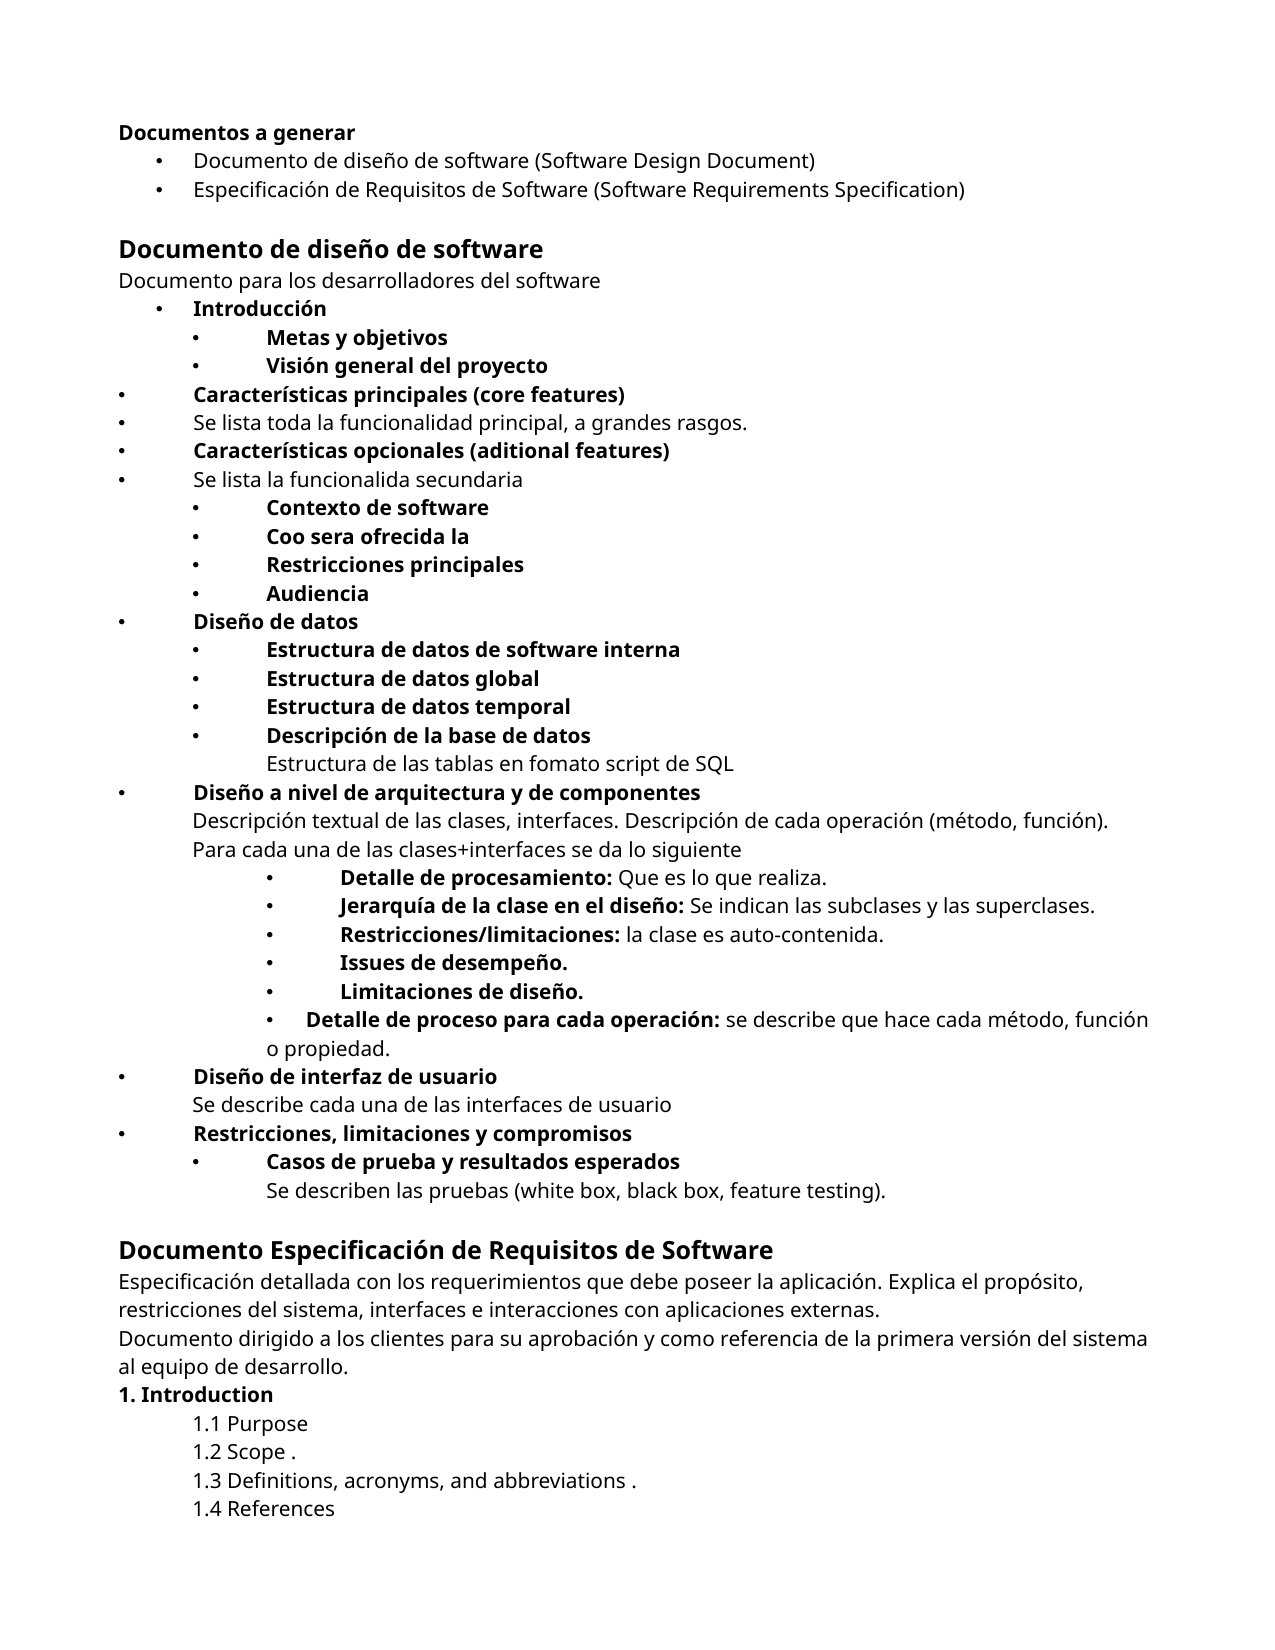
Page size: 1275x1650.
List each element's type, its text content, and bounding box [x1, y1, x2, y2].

list Estructura de datos de software interna [192, 636, 1157, 664]
list Audiencia [192, 579, 1157, 607]
text Estructura de las tablas en fomato script de SQL [266, 749, 1157, 778]
list Coo sera ofrecida la [192, 522, 1157, 550]
list Documento de diseño de software (Software Design Document) [156, 147, 1157, 175]
list Detalle de proceso para cada operación: se describe que hace cada método, función o propiedad. [266, 1005, 1157, 1062]
list Estructura de datos global [192, 664, 1157, 692]
text Documento dirigido a los clientes para su aprobación y como referencia de la primera versión del sistema al equipo de desarrollo. [118, 1324, 1157, 1381]
text Descripción textual de las clases, interfaces. Descripción de cada operación (método, función). [192, 806, 1157, 835]
list Issues de desempeño. [266, 948, 1157, 977]
list Especificación de Requisitos de Software (Software Requirements Specification) [156, 175, 1157, 203]
list Diseño de datos [118, 607, 1157, 636]
text 1. Introduction [118, 1381, 1157, 1409]
list Restricciones principales [192, 550, 1157, 579]
list Introducción [156, 294, 1157, 323]
text Se describe cada una de las interfaces de usuario [192, 1091, 1157, 1119]
list Estructura de datos temporal [192, 692, 1157, 721]
list Diseño de interfaz de usuario [118, 1062, 1157, 1091]
list Jerarquía de la clase en el diseño: Se indican las subclases y las superclases. [266, 892, 1157, 920]
text Se describen las pruebas (white box, black box, feature testing). [266, 1176, 1157, 1204]
list Descripción de la base de datos [192, 721, 1157, 749]
list Restricciones, limitaciones y compromisos [118, 1119, 1157, 1147]
text 1.4 References [192, 1494, 1157, 1523]
list Casos de prueba y resultados esperados [192, 1147, 1157, 1176]
text Especificación detallada con los requerimientos que debe poseer la aplicación. Explica el propósito, restricciones del sistema, interfaces e interacciones con aplicaciones externas. [118, 1267, 1157, 1324]
text 1.3 Definitions, acronyms, and abbreviations . [192, 1466, 1157, 1494]
list Características opcionales (aditional features) [118, 437, 1157, 465]
list Diseño a nivel de arquitectura y de componentes [118, 778, 1157, 806]
list Se lista la funcionalida secundaria [118, 465, 1157, 493]
list Detalle de procesamiento: Que es lo que realiza. [266, 863, 1157, 892]
list Limitaciones de diseño. [266, 977, 1157, 1005]
list Características principales (core features) [118, 380, 1157, 408]
text Para cada una de las clases+interfaces se da lo siguiente [192, 835, 1157, 863]
list Visión general del proyecto [192, 351, 1157, 380]
list Restricciones/limitaciones: la clase es auto-contenida. [266, 920, 1157, 948]
list Se lista toda la funcionalidad principal, a grandes rasgos. [118, 408, 1157, 437]
text Documento Especificación de Requisitos de Software [118, 1233, 1157, 1267]
text 1.2 Scope . [192, 1437, 1157, 1466]
text Documento de diseño de software [118, 232, 1157, 266]
text Documento para los desarrolladores del software [118, 266, 1157, 294]
list Contexto de software [192, 493, 1157, 522]
list Metas y objetivos [192, 323, 1157, 351]
text 1.1 Purpose [192, 1409, 1157, 1437]
text Documentos a generar [118, 118, 1157, 147]
